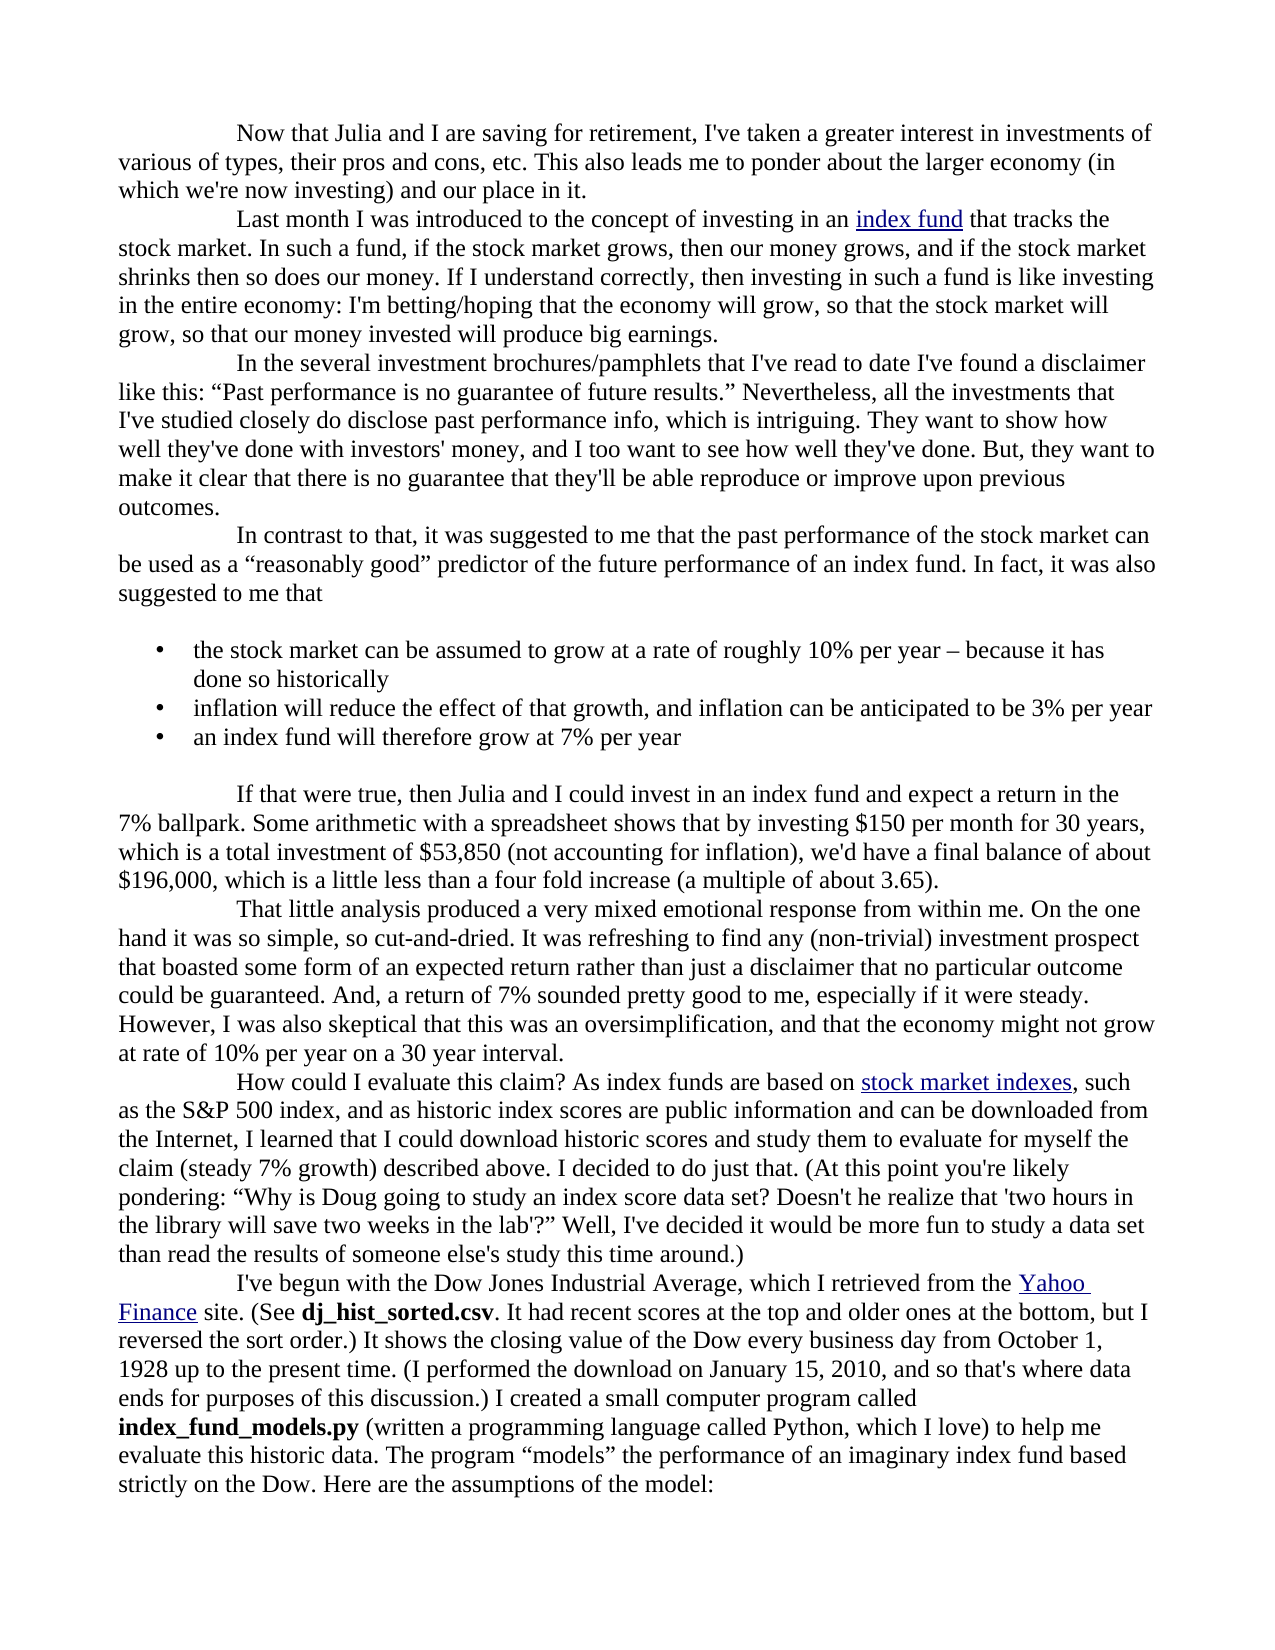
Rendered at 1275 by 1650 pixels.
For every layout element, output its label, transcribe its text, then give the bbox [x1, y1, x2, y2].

text Last month I was introduced to the concept of investing in an index fund that tracks the stock market. In such a fund, if the stock market grows, then our money grows, and if the stock market shrinks then so does our money. If I understand correctly, then investing in such a fund is like investing in the entire economy: I'm betting/hoping that the economy will grow, so that the stock market will grow, so that our money invested will produce big earnings. [118, 204, 1157, 348]
text I've begun with the Dow Jones Industrial Average, which I retrieved from the Yahoo Finance site. (See dj_hist_sorted.csv. It had recent scores at the top and older ones at the bottom, but I reversed the sort order.) It shows the closing value of the Dow every business day from October 1, 1928 up to the present time. (I performed the download on January 15, 2010, and so that's where data ends for purposes of this discussion.) I created a small computer program called index_fund_models.py (written a programming language called Python, which I love) to help me evaluate this historic data. The program “models” the performance of an imaginary index fund based strictly on the Dow. Here are the assumptions of the model: [118, 1268, 1157, 1498]
text That little analysis produced a very mixed emotional response from within me. On the one hand it was so simple, so cut-and-dried. It was refreshing to find any (non-trivial) investment prospect that boasted some form of an expected return rather than just a disclaimer that no particular outcome could be guaranteed. And, a return of 7% sounded pretty good to me, especially if it were steady. However, I was also skeptical that this was an oversimplification, and that the economy might not grow at rate of 10% per year on a 30 year interval. [118, 894, 1157, 1067]
list inflation will reduce the effect of that growth, and inflation can be anticipated to be 3% per year [156, 693, 1157, 722]
list the stock market can be assumed to grow at a rate of roughly 10% per year – because it has done so historically [156, 636, 1157, 693]
text In the several investment brochures/pamphlets that I've read to date I've found a disclaimer like this: “Past performance is no guarantee of future results.” Nevertheless, all the investments that I've studied closely do disclose past performance info, which is intriguing. They want to show how well they've done with investors' money, and I too want to see how well they've done. But, they want to make it clear that there is no guarantee that they'll be able reproduce or improve upon previous outcomes. [118, 348, 1157, 521]
list an index fund will therefore grow at 7% per year [156, 722, 1157, 751]
text In contrast to that, it was suggested to me that the past performance of the stock market can be used as a “reasonably good” predictor of the future performance of an index fund. In fact, it was also suggested to me that [118, 521, 1157, 607]
text Now that Julia and I are saving for retirement, I've taken a greater interest in investments of various of types, their pros and cons, etc. This also leads me to ponder about the larger economy (in which we're now investing) and our place in it. [118, 118, 1157, 204]
text If that were true, then Julia and I could invest in an index fund and expect a return in the 7% ballpark. Some arithmetic with a spreadsheet shows that by investing $150 per month for 30 years, which is a total investment of $53,850 (not accounting for inflation), we'd have a final balance of about $196,000, which is a little less than a four fold increase (a multiple of about 3.65). [118, 779, 1157, 894]
text How could I evaluate this claim? As index funds are based on stock market indexes, such as the S&P 500 index, and as historic index scores are public information and can be downloaded from the Internet, I learned that I could download historic scores and study them to evaluate for myself the claim (steady 7% growth) described above. I decided to do just that. (At this point you're likely pondering: “Why is Doug going to study an index score data set? Doesn't he realize that 'two hours in the library will save two weeks in the lab'?” Well, I've decided it would be more fun to study a data set than read the results of someone else's study this time around.) [118, 1067, 1157, 1268]
